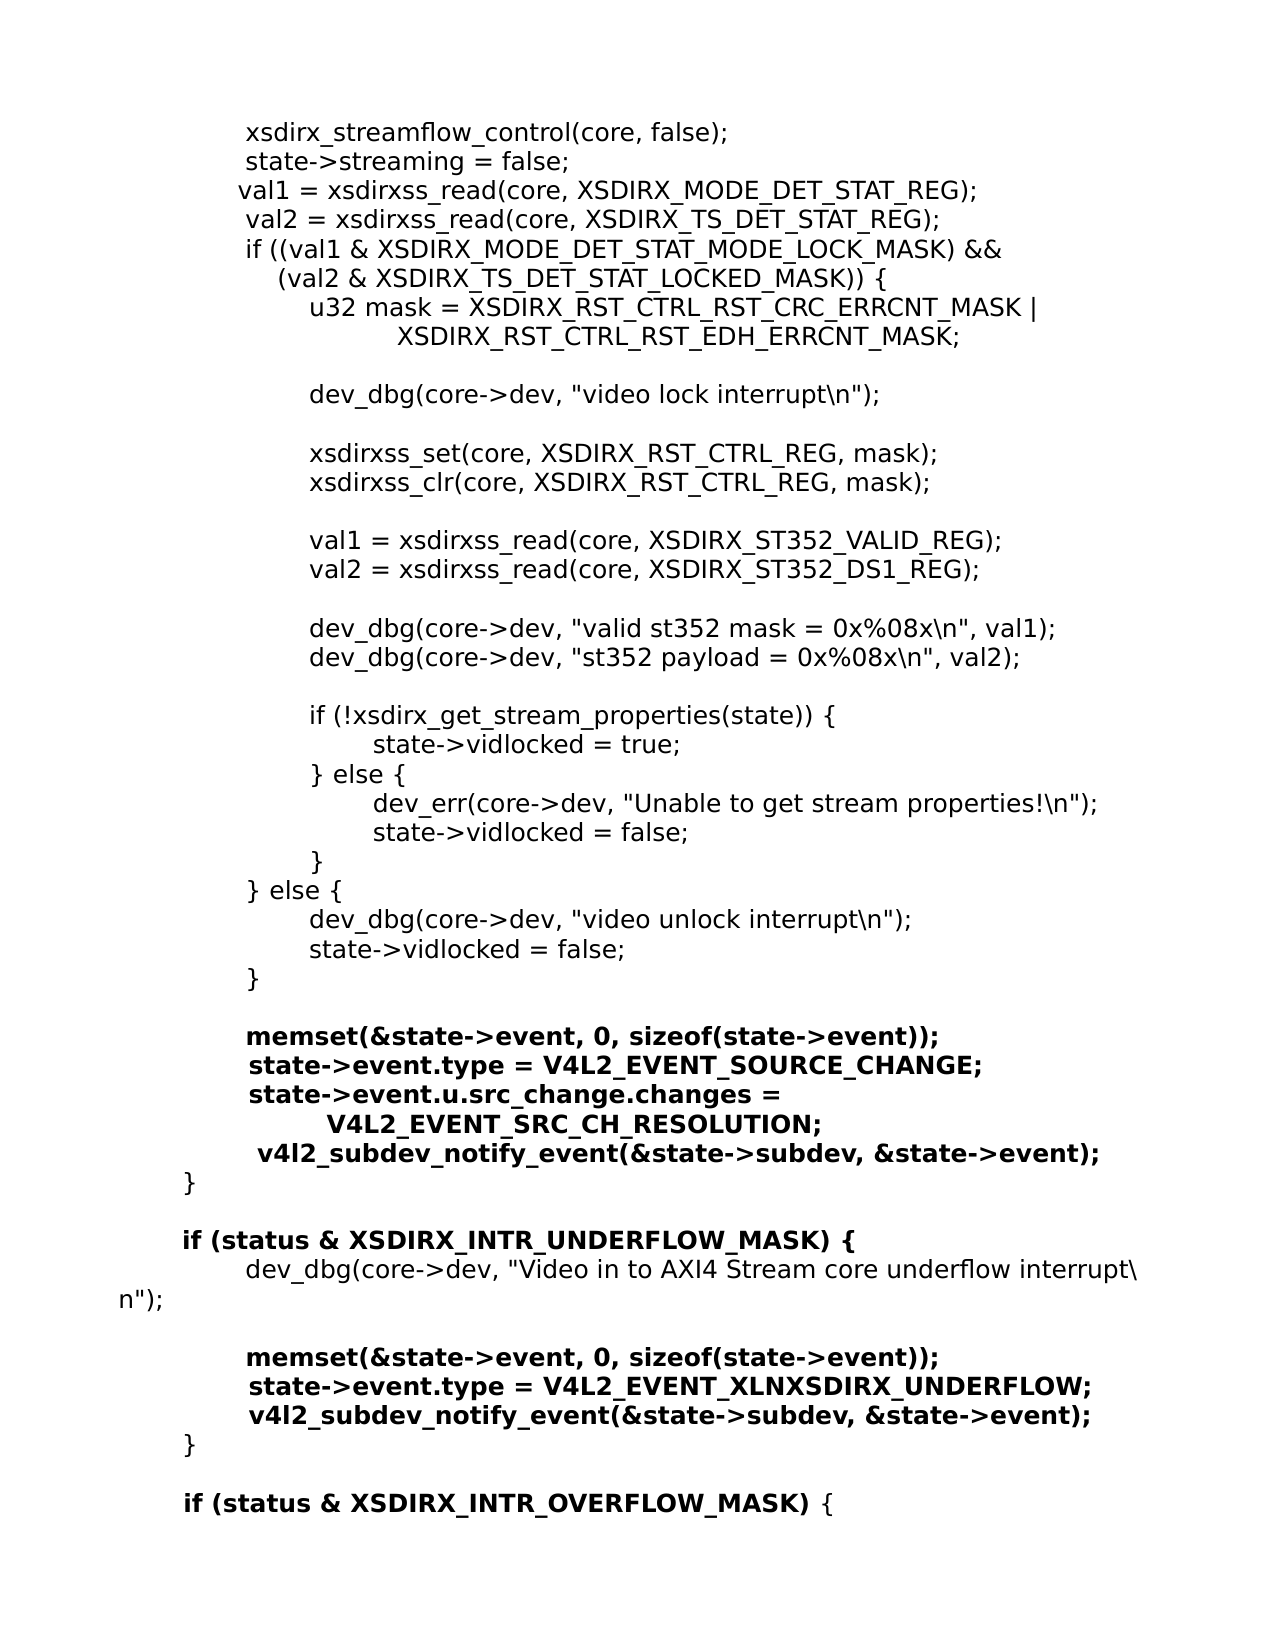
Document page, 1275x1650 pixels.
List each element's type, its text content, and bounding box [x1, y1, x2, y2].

text xsdirxss_clr(core, XSDIRX_RST_CTRL_REG, mask); [118, 468, 1157, 497]
text dev_dbg(core->dev, "Video in to AXI4 Stream core underflow interrupt\n"); [118, 1256, 1157, 1314]
text state->vidlocked = false; [118, 935, 1157, 964]
text if (status & XSDIRX_INTR_OVERFLOW_MASK) { [118, 1489, 1157, 1518]
text } [118, 847, 1157, 876]
text u32 mask = XSDIRX_RST_CTRL_RST_CRC_ERRCNT_MASK | [118, 293, 1157, 322]
text dev_dbg(core->dev, "video unlock interrupt\n"); [118, 906, 1157, 935]
text dev_dbg(core->dev, "video lock interrupt\n"); [118, 381, 1157, 410]
text XSDIRX_RST_CTRL_RST_EDH_ERRCNT_MASK; [118, 322, 1157, 351]
text v4l2_subdev_notify_event(&state->subdev, &state->event); [118, 1401, 1157, 1431]
text V4L2_EVENT_SRC_CH_RESOLUTION; [118, 1110, 1157, 1139]
text val2 = xsdirxss_read(core, XSDIRX_ST352_DS1_REG); [118, 556, 1157, 585]
text val1 = xsdirxss_read(core, XSDIRX_MODE_DET_STAT_REG); [118, 176, 1157, 206]
text val1 = xsdirxss_read(core, XSDIRX_ST352_VALID_REG); [118, 526, 1157, 556]
text } [118, 1431, 1157, 1460]
text memset(&state->event, 0, sizeof(state->event)); [118, 1343, 1157, 1372]
text memset(&state->event, 0, sizeof(state->event)); [118, 1022, 1157, 1051]
text if (!xsdirx_get_stream_properties(state)) { [118, 701, 1157, 731]
text state->streaming = false; [118, 147, 1157, 176]
text state->event.u.src_change.changes = [118, 1081, 1157, 1110]
text } else { [118, 876, 1157, 906]
text v4l2_subdev_notify_event(&state->subdev, &state->event); [118, 1139, 1157, 1168]
text dev_dbg(core->dev, "st352 payload = 0x%08x\n", val2); [118, 643, 1157, 672]
text dev_err(core->dev, "Unable to get stream properties!\n"); [118, 789, 1157, 818]
text if (status & XSDIRX_INTR_UNDERFLOW_MASK) { [118, 1226, 1157, 1256]
text } else { [118, 760, 1157, 789]
text val2 = xsdirxss_read(core, XSDIRX_TS_DET_STAT_REG); [118, 206, 1157, 235]
text state->event.type = V4L2_EVENT_XLNXSDIRX_UNDERFLOW; [118, 1372, 1157, 1401]
text if ((val1 & XSDIRX_MODE_DET_STAT_MODE_LOCK_MASK) && [118, 235, 1157, 264]
text xsdirx_streamflow_control(core, false); [118, 118, 1157, 147]
text state->vidlocked = true; [118, 731, 1157, 760]
text dev_dbg(core->dev, "valid st352 mask = 0x%08x\n", val1); [118, 614, 1157, 643]
text state->event.type = V4L2_EVENT_SOURCE_CHANGE; [118, 1051, 1157, 1081]
text xsdirxss_set(core, XSDIRX_RST_CTRL_REG, mask); [118, 439, 1157, 468]
text } [118, 1168, 1157, 1197]
text } [118, 964, 1157, 993]
text (val2 & XSDIRX_TS_DET_STAT_LOCKED_MASK)) { [118, 264, 1157, 293]
text state->vidlocked = false; [118, 818, 1157, 847]
